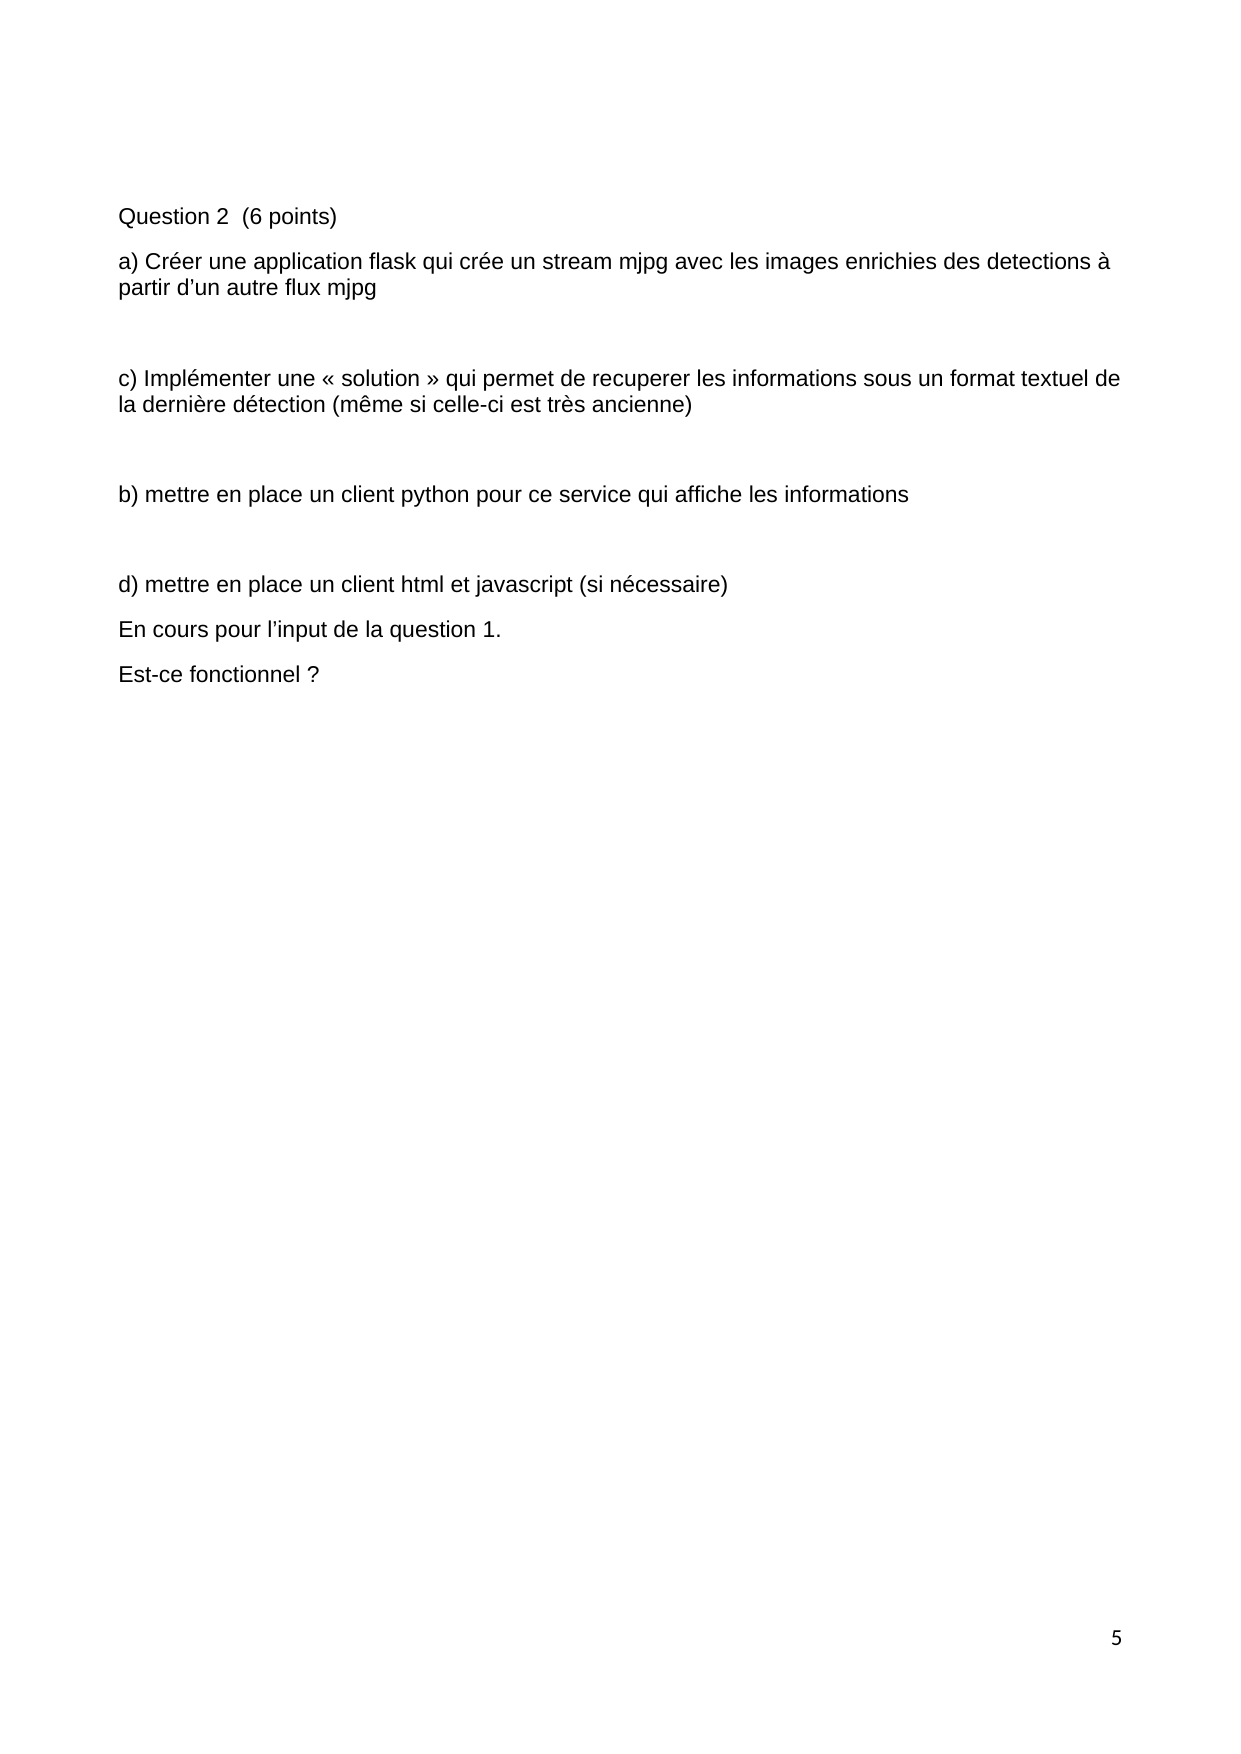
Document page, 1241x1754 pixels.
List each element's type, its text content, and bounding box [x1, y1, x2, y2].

text En cours pour l’input de la question 1. [118, 616, 1122, 643]
text a) Créer une application flask qui crée un stream mjpg avec les images enrichies des detections à partir d’un autre flux mjpg [118, 248, 1122, 301]
text Est-ce fonctionnel ? [118, 661, 1122, 688]
text d) mettre en place un client html et javascript (si nécessaire) [118, 571, 1122, 598]
text b) mettre en place un client python pour ce service qui affiche les informations [118, 481, 1122, 507]
text c) Implémenter une « solution » qui permet de recuperer les informations sous un format textuel de la dernière détection (même si celle-ci est très ancienne) [118, 364, 1122, 417]
text Question 2 (6 points) [118, 203, 1122, 229]
